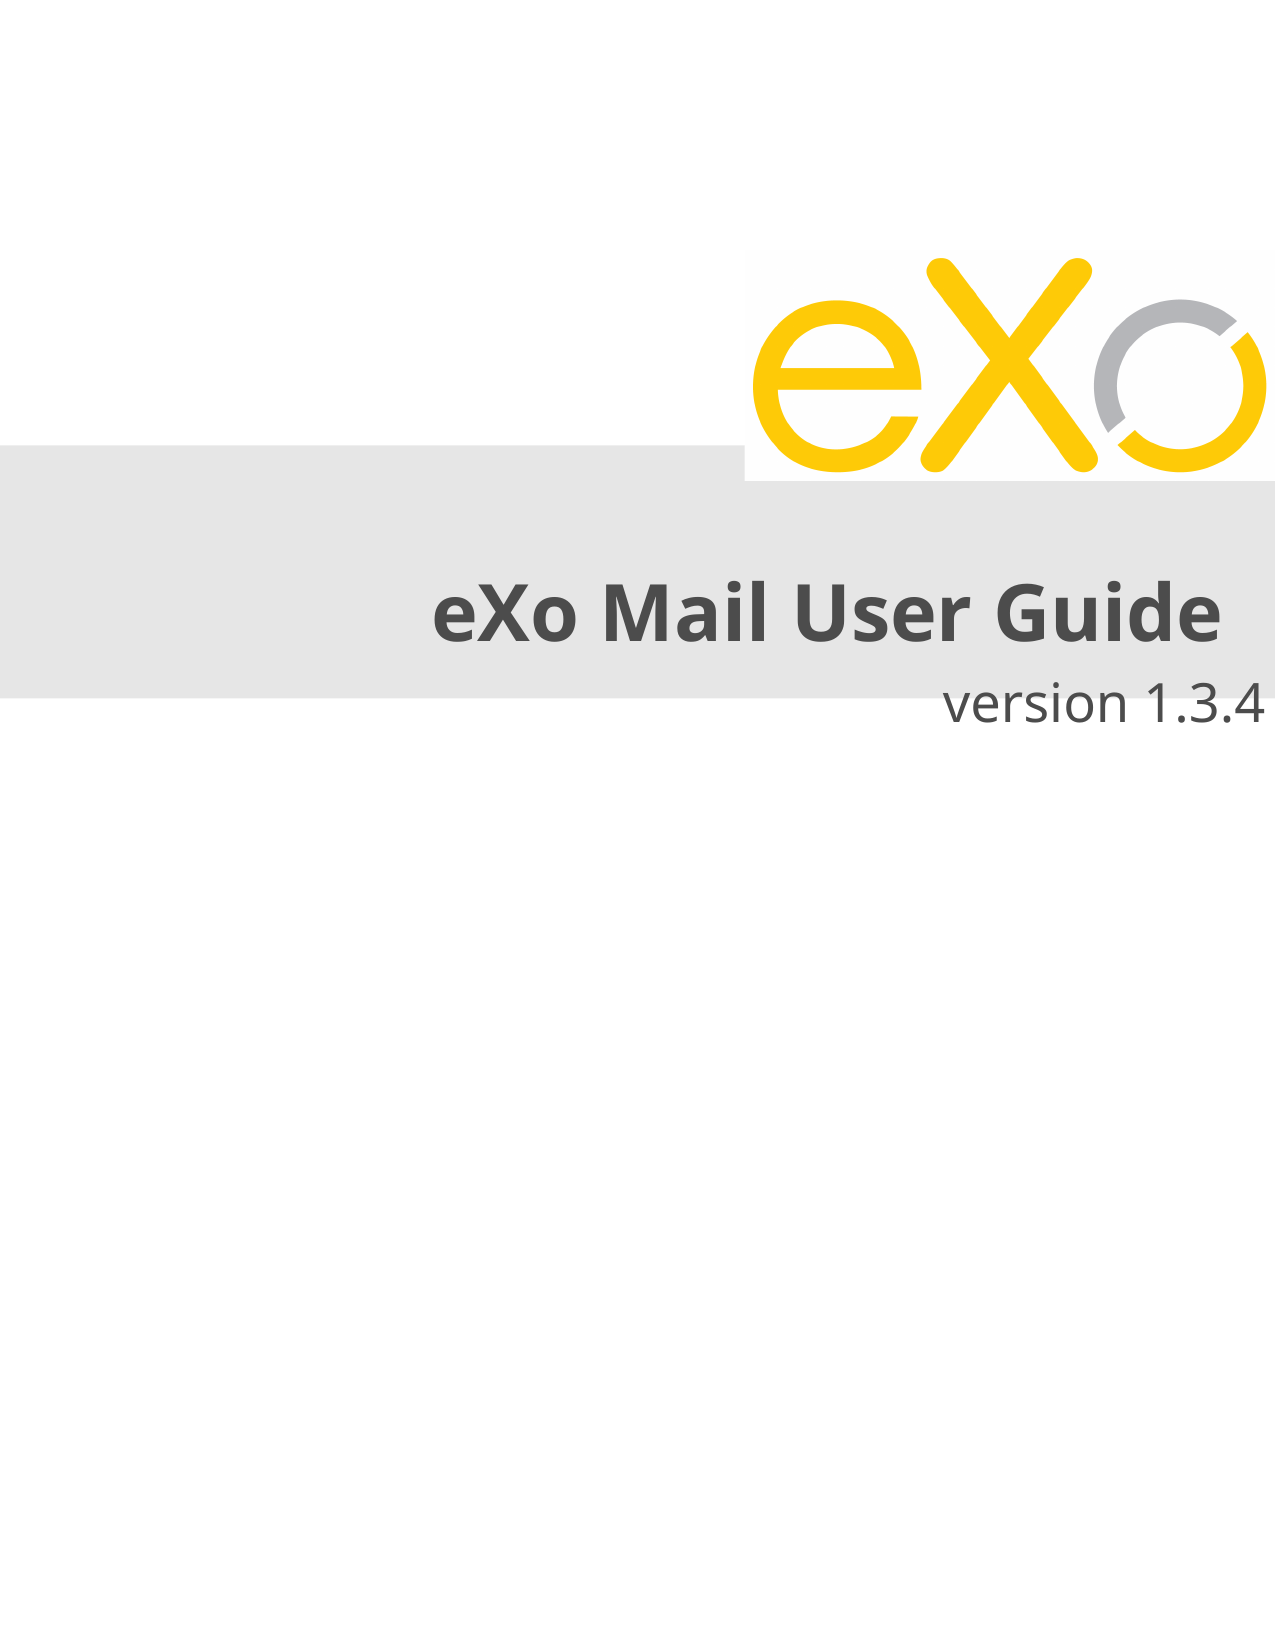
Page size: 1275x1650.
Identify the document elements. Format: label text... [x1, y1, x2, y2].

text version 1.3.4 [0, 699, 1265, 738]
picture [744, 250, 1275, 481]
